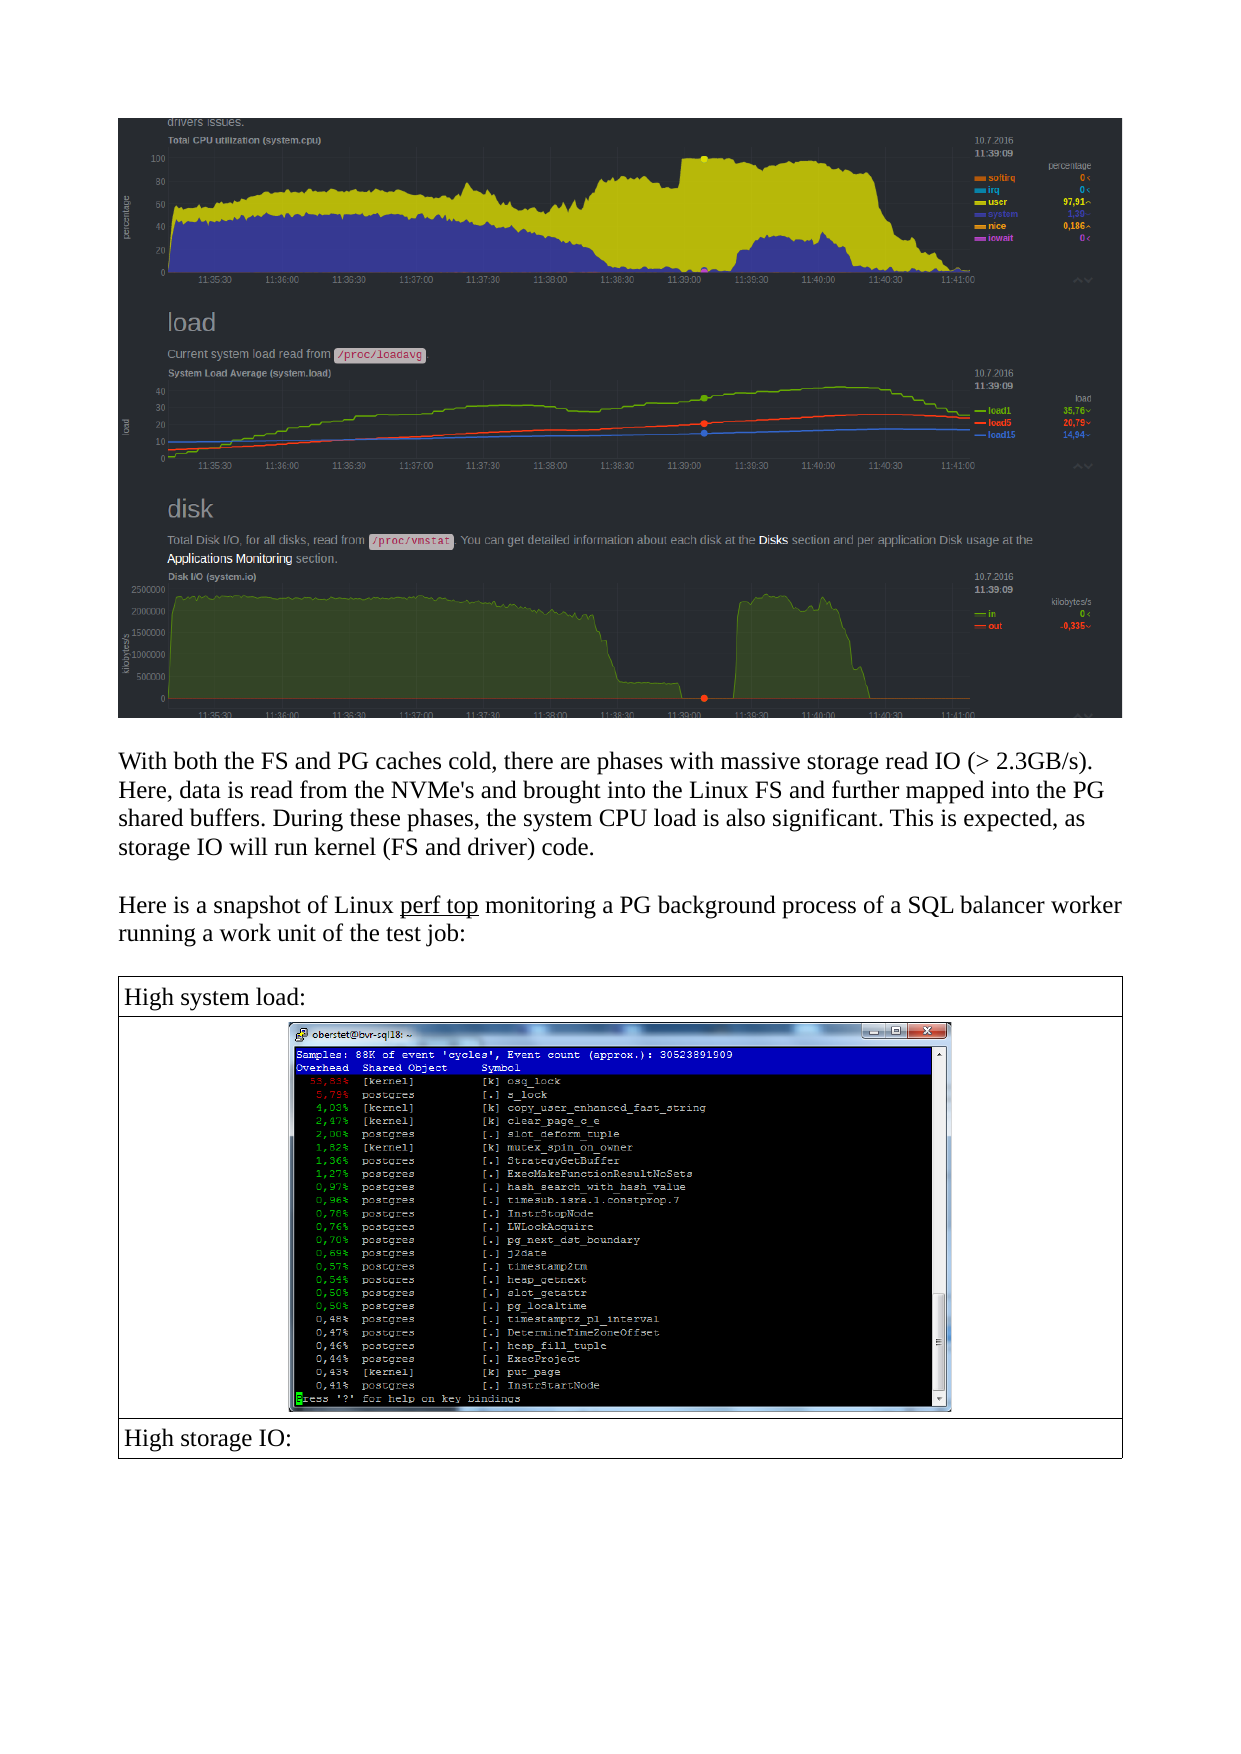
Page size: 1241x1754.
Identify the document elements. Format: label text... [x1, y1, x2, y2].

text With both the FS and PG caches cold, there are phases with massive storage read IO (> 2.3GB/s). Here, data is read from the NVMe's and brought into the Linux FS and further mapped into the PG shared buffers. During these phases, the system CPU load is also significant. This is expected, as storage IO will run kernel (FS and driver) code. [118, 746, 1122, 861]
table_cell [119, 1017, 1122, 1417]
picture [118, 118, 1123, 718]
text Here is a snapshot of Linux perf top monitoring a PG background process of a SQL balancer worker running a work unit of the test job: [118, 890, 1122, 947]
table_header High system load: [119, 977, 1122, 1016]
table_cell High storage IO: [119, 1419, 1122, 1458]
picture [288, 1022, 952, 1412]
